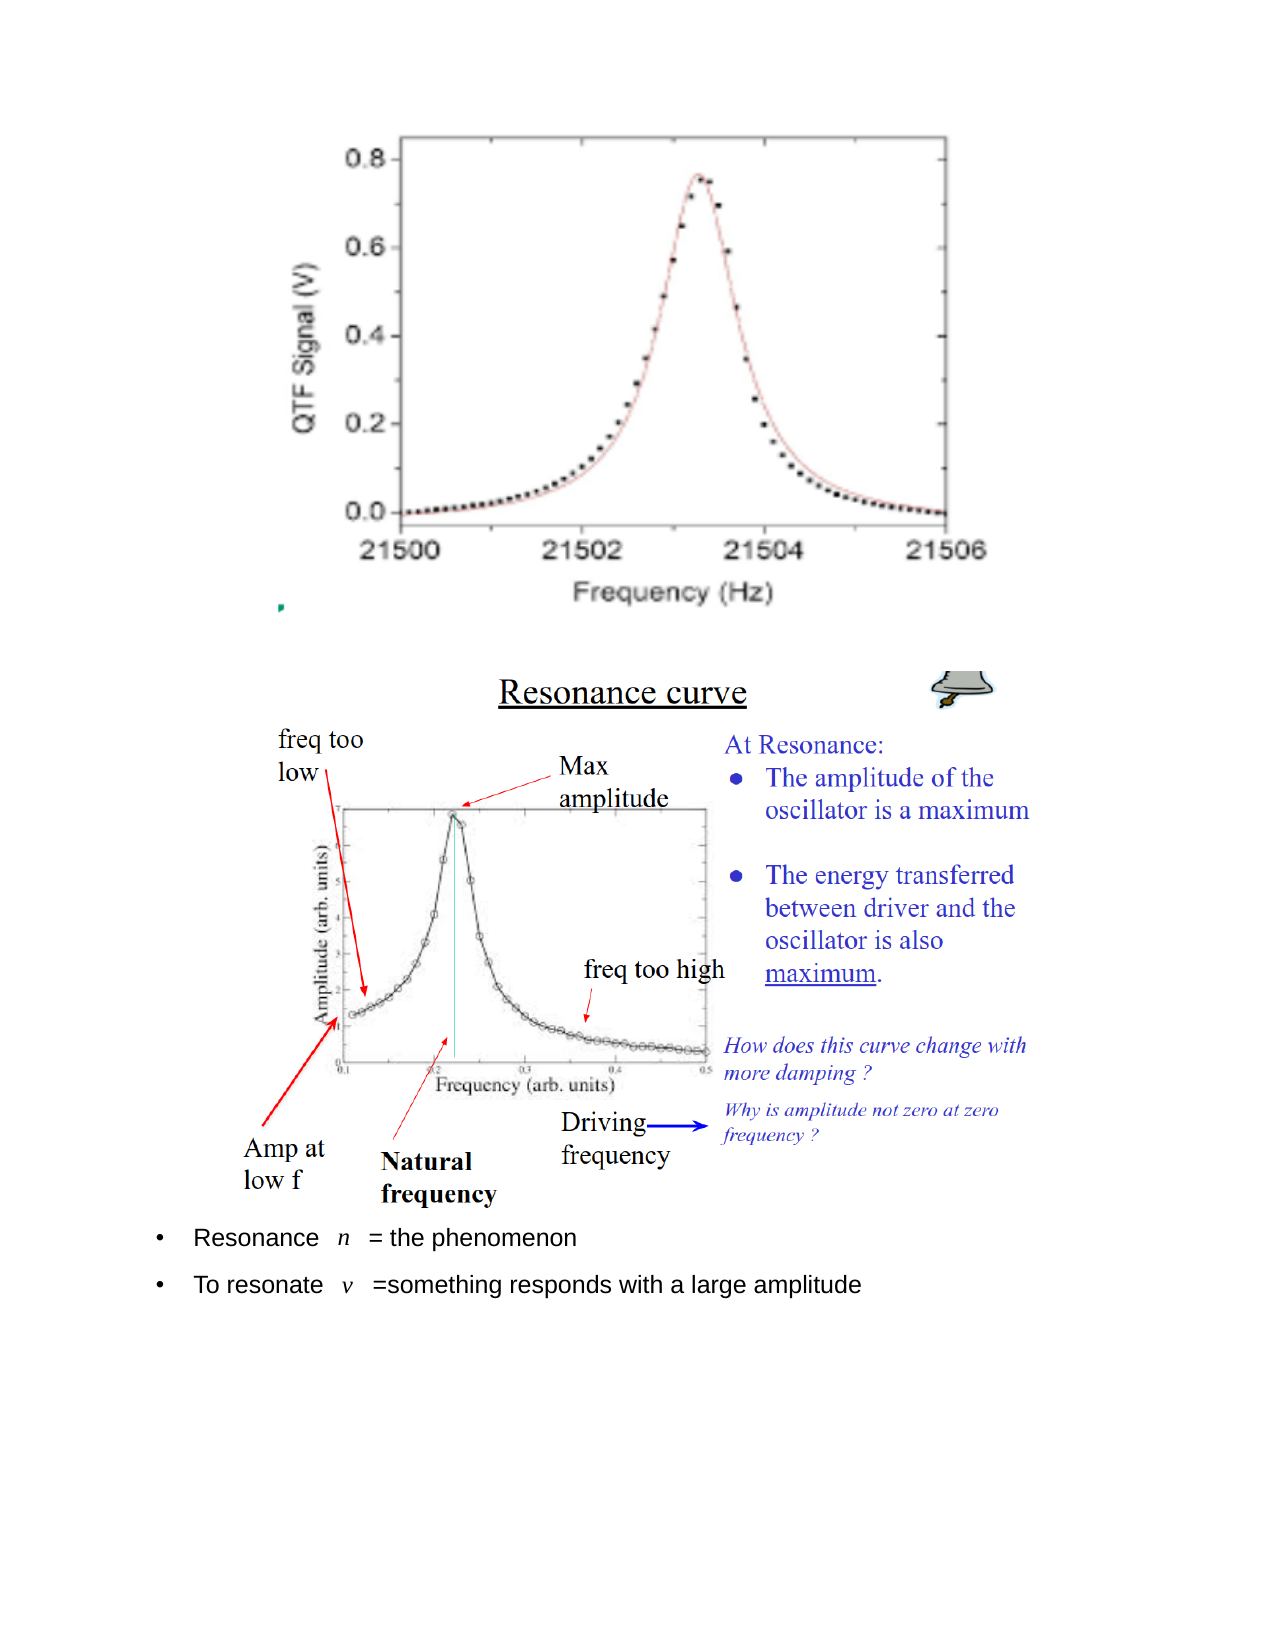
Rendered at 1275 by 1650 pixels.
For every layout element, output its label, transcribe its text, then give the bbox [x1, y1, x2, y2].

picture [278, 118, 997, 620]
list To resonate=something responds with a large amplitude [156, 1270, 1157, 1299]
list Resonance= the phenomenon [156, 671, 1157, 1251]
picture [237, 671, 1038, 1219]
